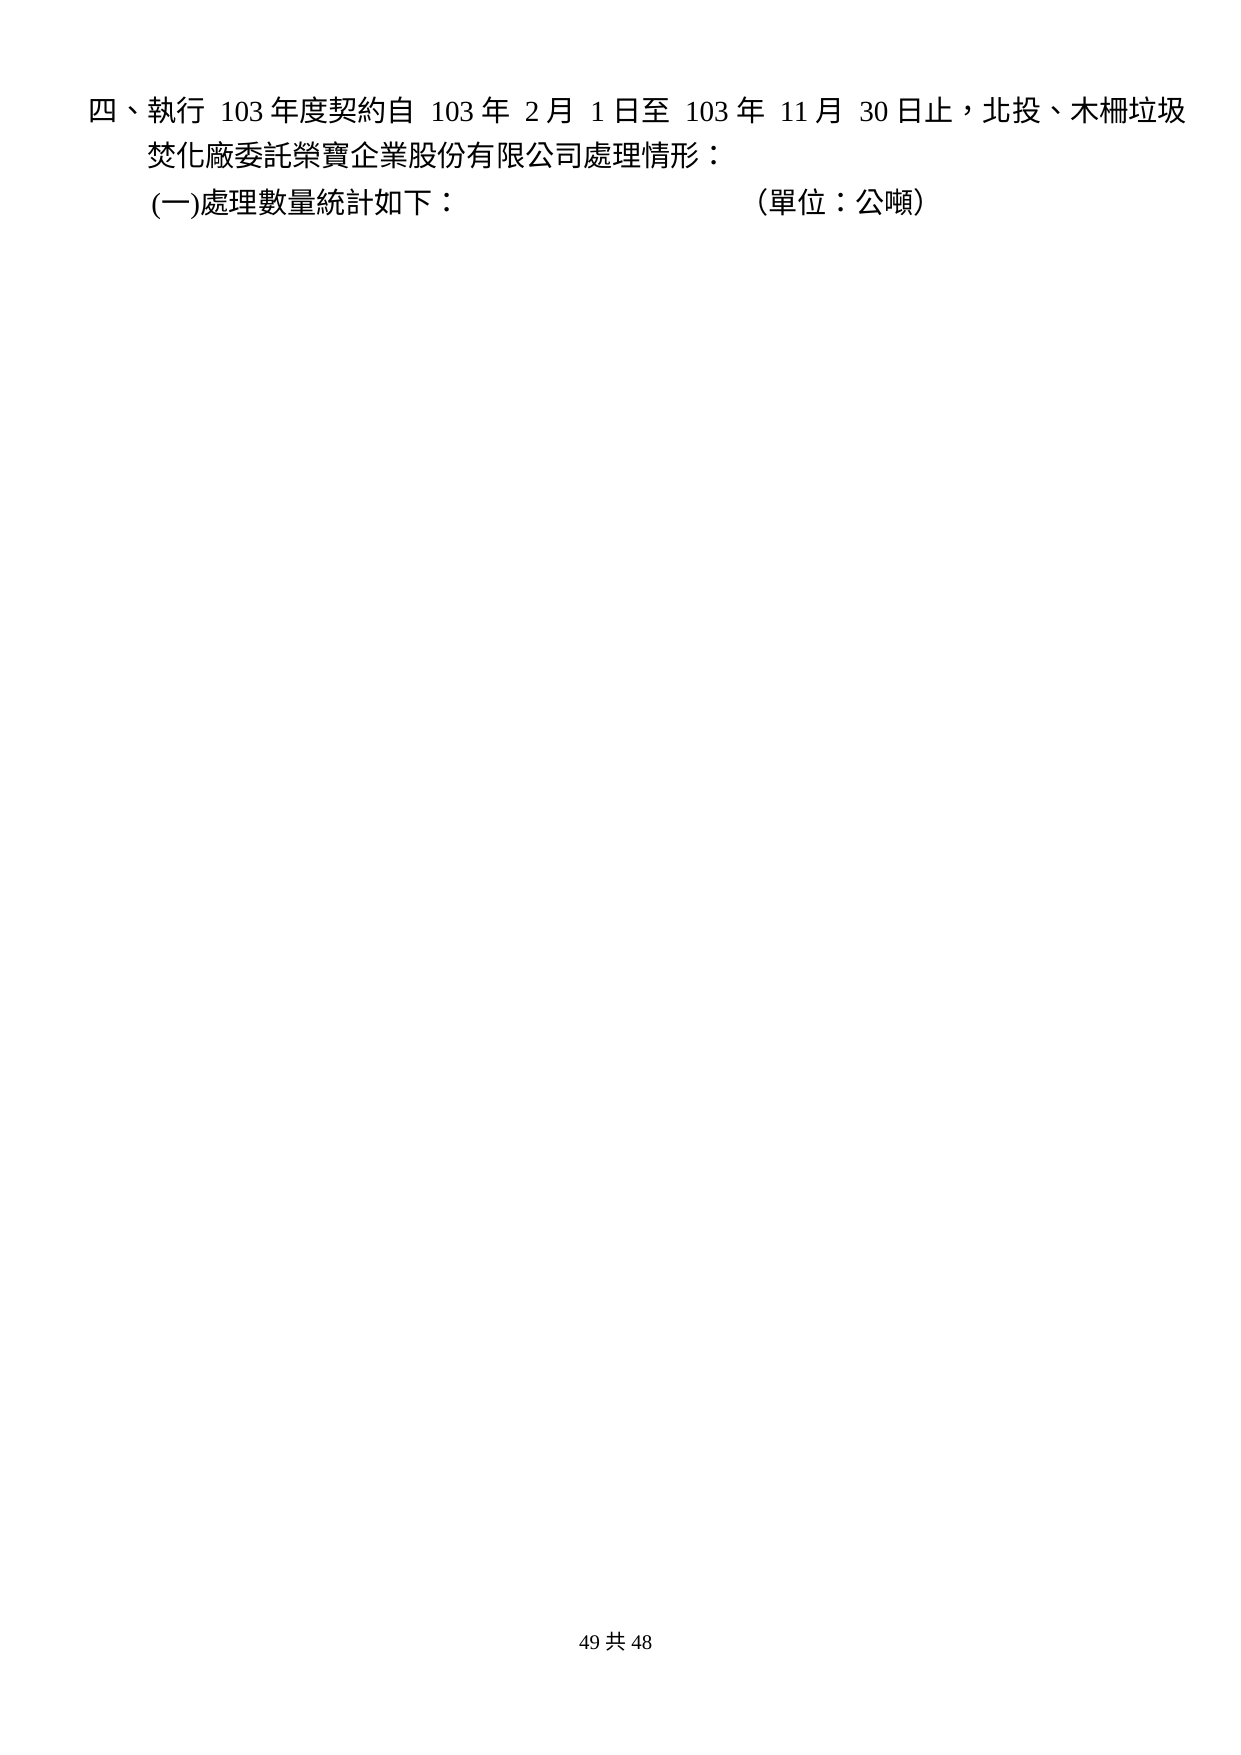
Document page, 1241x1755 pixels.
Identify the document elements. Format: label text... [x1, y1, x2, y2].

text 四、執行 103 年度契約自 103 年 2 月 1 日至 103 年 11 月 30 日止，北投、木柵垃圾 焚化廠委託榮寶企業股份有限公司處理情形： [89, 87, 1193, 175]
text (一)處理數量統計如下： （單位：公噸） [151, 179, 1193, 222]
